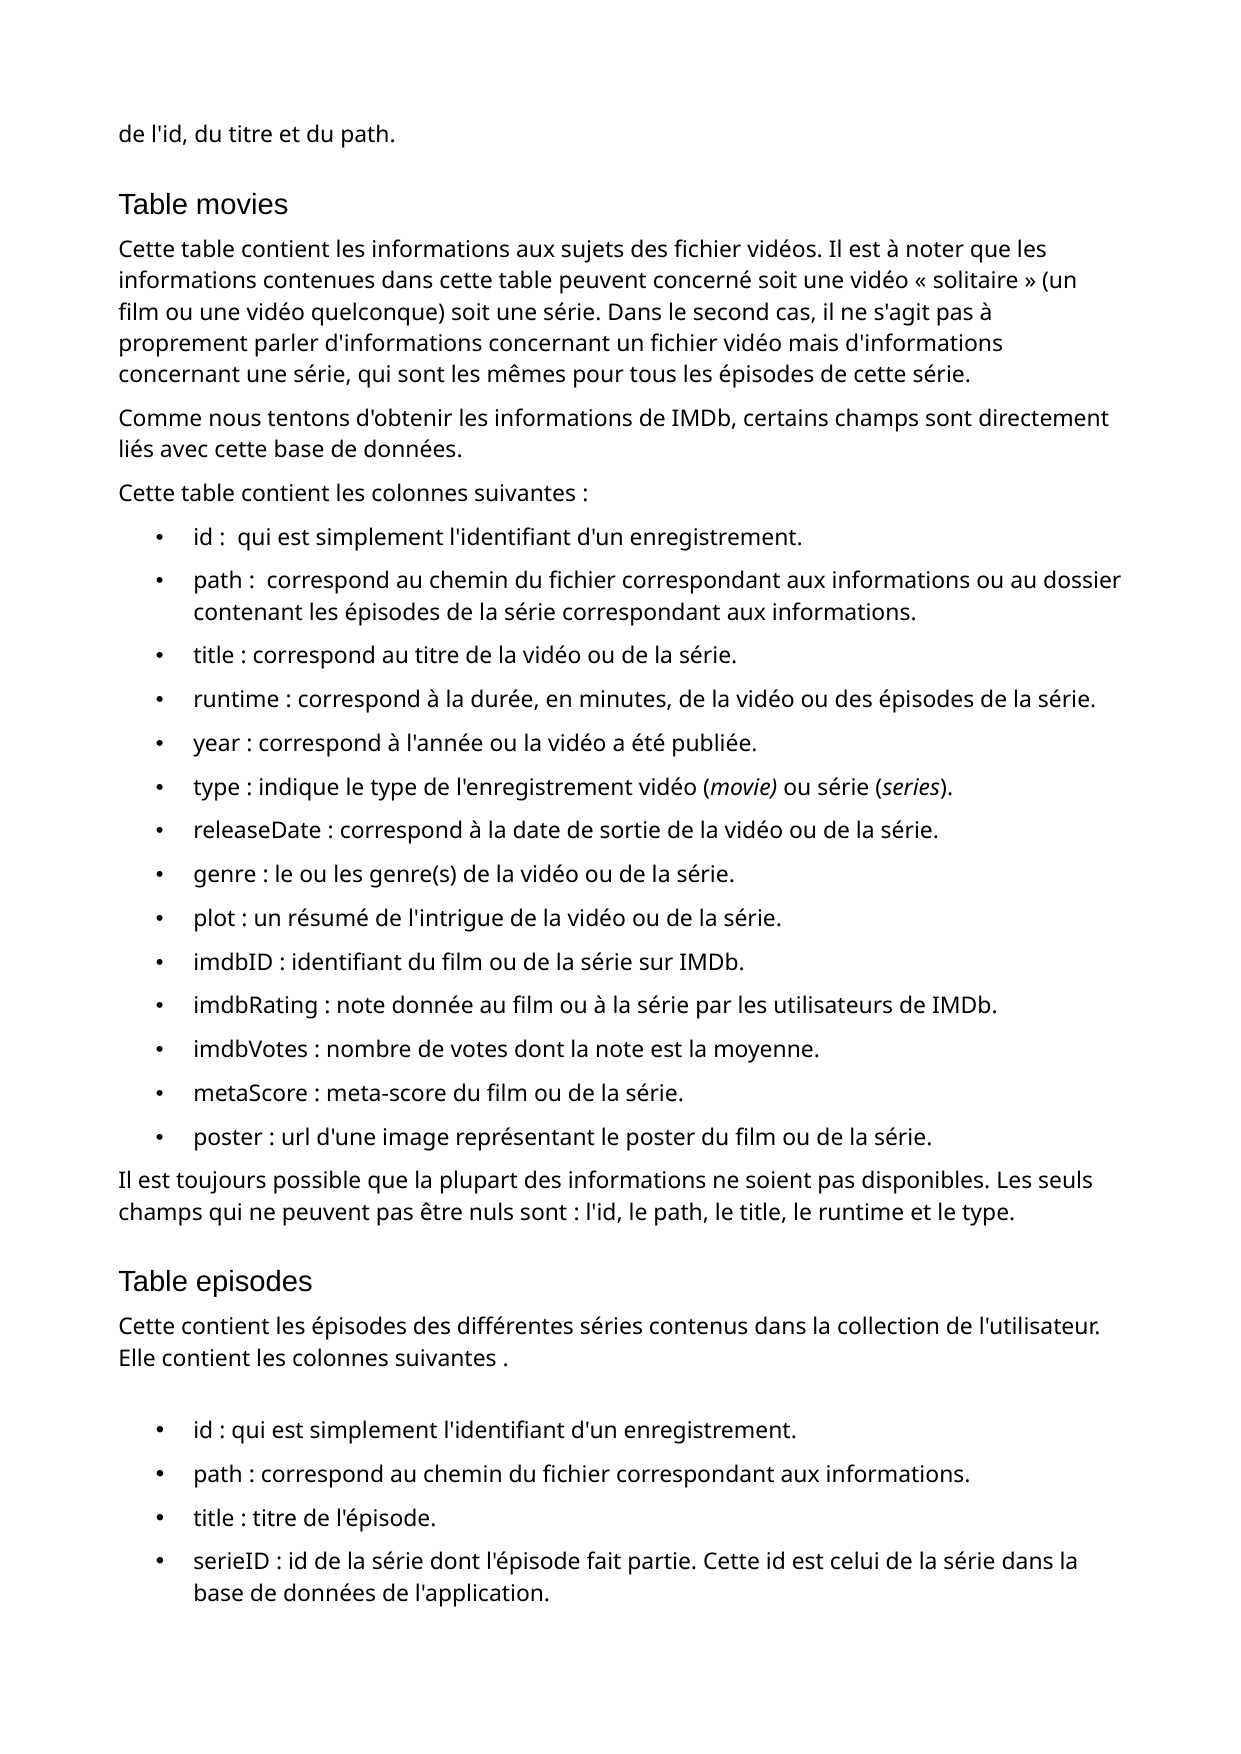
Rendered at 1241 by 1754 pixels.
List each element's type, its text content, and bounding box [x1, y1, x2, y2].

list title : titre de l'épisode. [156, 1501, 1122, 1533]
list imdbVotes : nombre de votes dont la note est la moyenne. [156, 1033, 1122, 1064]
list id : qui est simplement l'identifiant d'un enregistrement. [156, 1414, 1122, 1445]
list year : correspond à l'année ou la vidéo a été publiée. [156, 727, 1122, 758]
list serieID : id de la série dont l'épisode fait partie. Cette id est celui de la série dans la base de données de l'application. [156, 1545, 1122, 1608]
list path : correspond au chemin du fichier correspondant aux informations ou au dossier contenant les épisodes de la série correspondant aux informations. [156, 564, 1122, 627]
text Comme nous tentons d'obtenir les informations de IMDb, certains champs sont directement liés avec cette base de données. [118, 402, 1122, 464]
list imdbRating : note donnée au film ou à la série par les utilisateurs de IMDb. [156, 989, 1122, 1020]
subtitle Table episodes [118, 1264, 1122, 1298]
text Il est toujours possible que la plupart des informations ne soient pas disponibles. Les seuls champs qui ne peuvent pas être nuls sont : l'id, le path, le title, le runtime et le type. [118, 1164, 1122, 1227]
list metaScore : meta-score du film ou de la série. [156, 1077, 1122, 1108]
list poster : url d'une image représentant le poster du film ou de la série. [156, 1120, 1122, 1152]
text Cette table contient les colonnes suivantes : [118, 477, 1122, 508]
text Cette table contient les informations aux sujets des fichier vidéos. Il est à noter que les informations contenues dans cette table peuvent concerné soit une vidéo « solitaire » (un film ou une vidéo quelconque) soit une série. Dans le second cas, il ne s'agit pas à proprement parler d'informations concernant un fichier vidéo mais d'informations concernant une série, qui sont les mêmes pour tous les épisodes de cette série. [118, 233, 1122, 389]
text de l'id, du titre et du path. [118, 118, 1122, 149]
list title : correspond au titre de la vidéo ou de la série. [156, 639, 1122, 670]
list releaseDate : correspond à la date de sortie de la vidéo ou de la série. [156, 814, 1122, 845]
subtitle Table movies [118, 187, 1122, 220]
list genre : le ou les genre(s) de la vidéo ou de la série. [156, 858, 1122, 889]
list plot : un résumé de l'intrigue de la vidéo ou de la série. [156, 902, 1122, 933]
text Cette contient les épisodes des différentes séries contenus dans la collection de l'utilisateur. Elle contient les colonnes suivantes . [118, 1310, 1122, 1401]
list path : correspond au chemin du fichier correspondant aux informations. [156, 1458, 1122, 1489]
list id : qui est simplement l'identifiant d'un enregistrement. [156, 520, 1122, 552]
list type : indique le type de l'enregistrement vidéo (movie) ou série (series). [156, 770, 1122, 802]
list imdbID : identifiant du film ou de la série sur IMDb. [156, 945, 1122, 977]
list runtime : correspond à la durée, en minutes, de la vidéo ou des épisodes de la série. [156, 683, 1122, 714]
